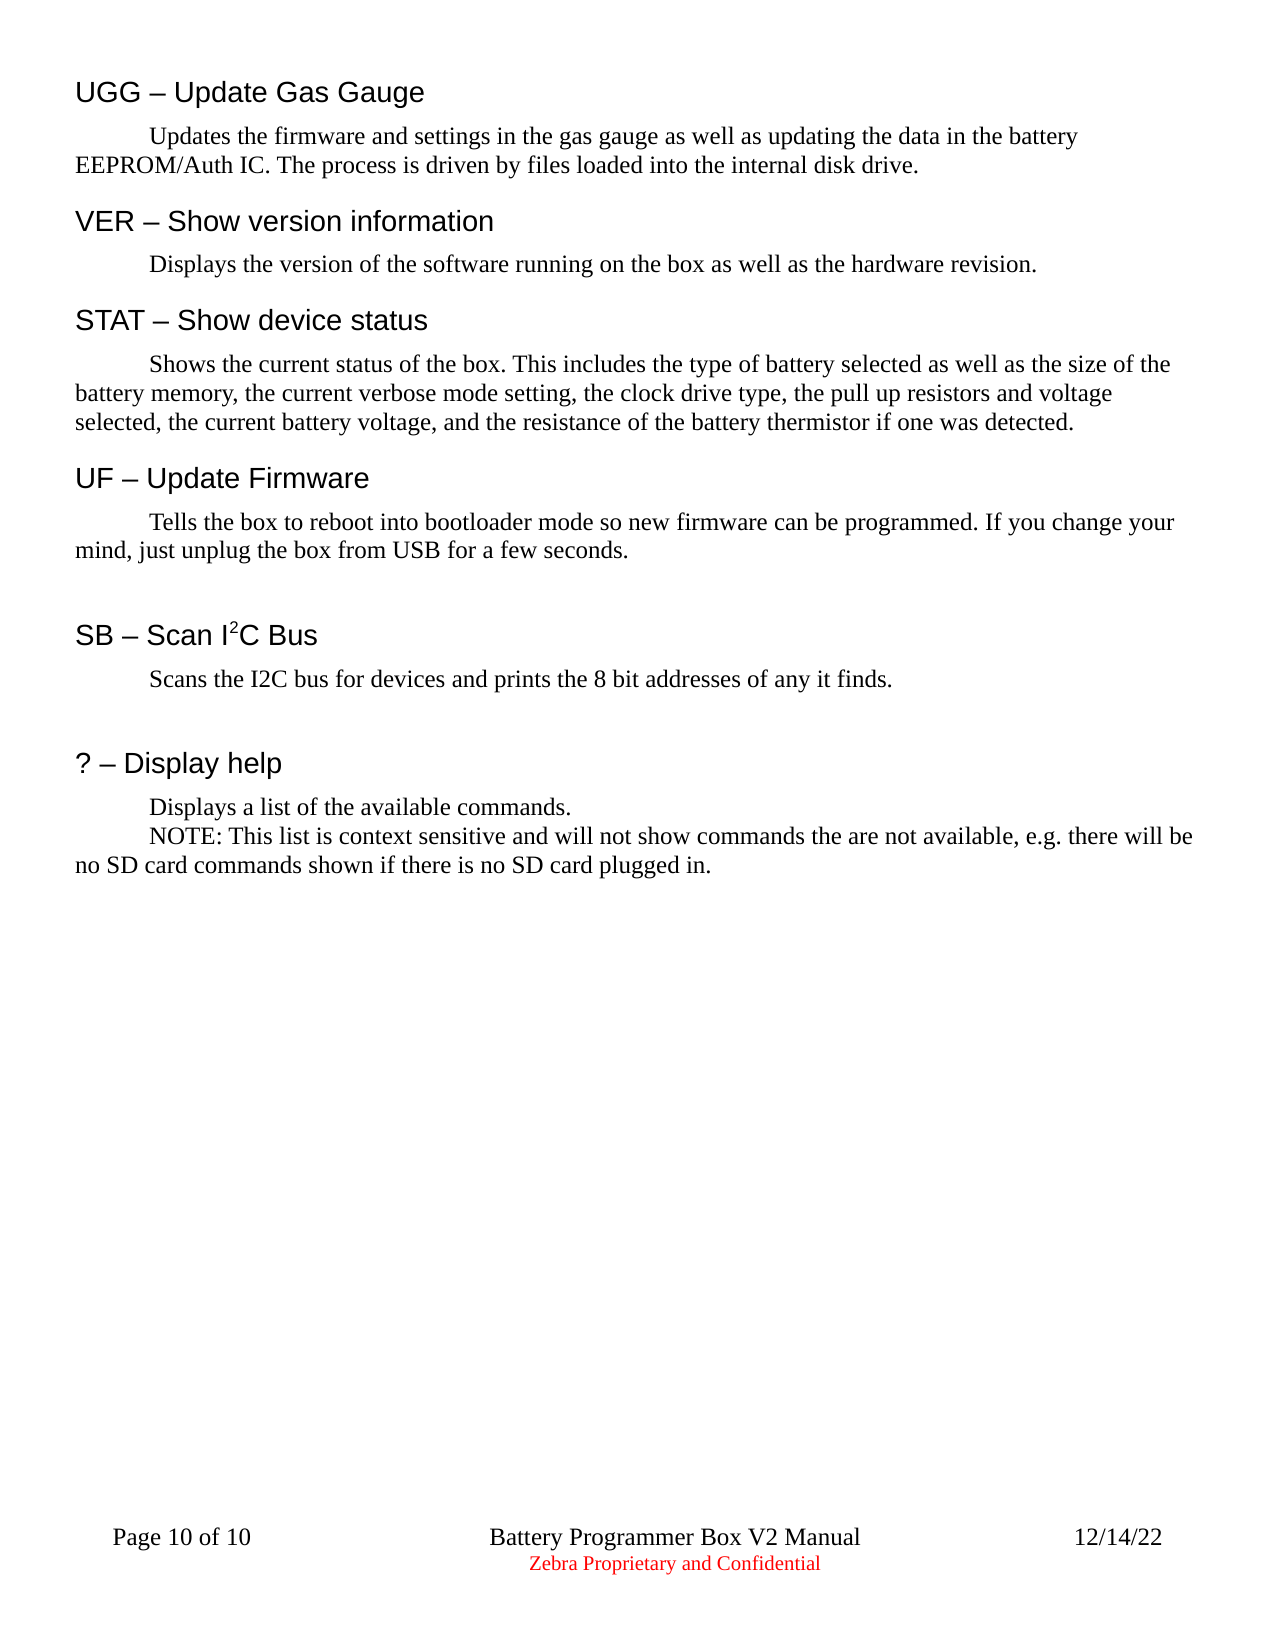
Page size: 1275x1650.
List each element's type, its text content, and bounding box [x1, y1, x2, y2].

subtitle STAT – Show device status [75, 303, 1200, 337]
subtitle Displays a list of the available commands. [75, 792, 1200, 821]
subtitle ? – Display help [75, 746, 1200, 780]
subtitle Tells the box to reboot into bootloader mode so new firmware can be programmed. If you change your mind, just unplug the box from USB for a few seconds. [75, 507, 1200, 564]
subtitle Scans the I2C bus for devices and prints the 8 bit addresses of any it finds. [75, 664, 1200, 693]
subtitle Shows the current status of the box. This includes the type of battery selected as well as the size of the battery memory, the current verbose mode setting, the clock drive type, the pull up resistors and voltage selected, the current battery voltage, and the resistance of the battery thermistor if one was detected. [75, 349, 1200, 436]
subtitle Updates the firmware and settings in the gas gauge as well as updating the data in the battery EEPROM/Auth IC. The process is driven by files loaded into the internal disk drive. [75, 121, 1200, 178]
subtitle NOTE: This list is context sensitive and will not show commands the are not available, e.g. there will be no SD card commands shown if there is no SD card plugged in. [75, 821, 1200, 879]
subtitle SB – Scan I2C Bus [75, 618, 1200, 651]
subtitle Displays the version of the software running on the box as well as the hardware revision. [75, 249, 1200, 278]
subtitle UF – Update Firmware [75, 461, 1200, 494]
subtitle UGG – Update Gas Gauge [75, 75, 1200, 108]
subtitle VER – Show version information [75, 203, 1200, 237]
